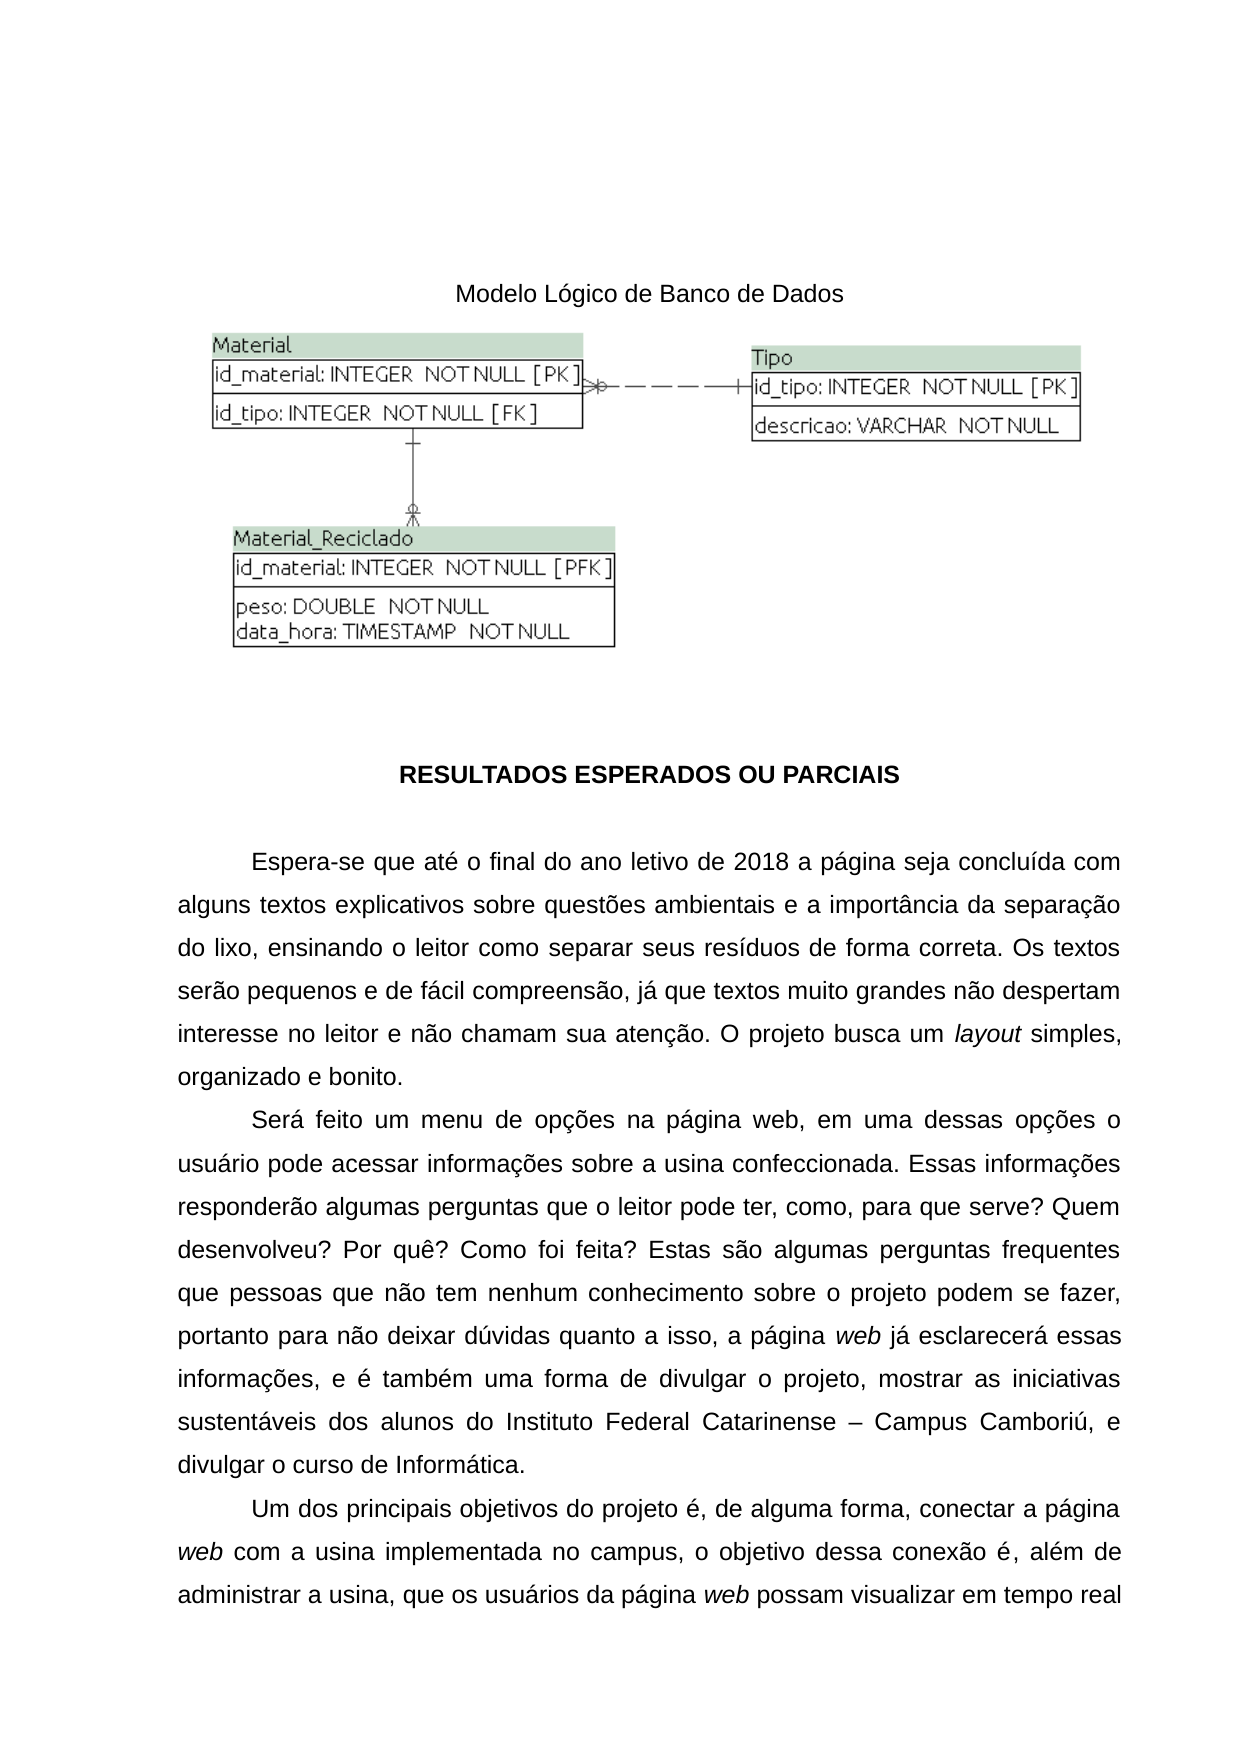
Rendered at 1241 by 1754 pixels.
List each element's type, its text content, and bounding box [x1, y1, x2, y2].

text Será feito um menu de opções na página web, em uma dessas opções o usuário pode acessar informações sobre a usina confeccionada. Essas informações responderão algumas perguntas que o leitor pode ter, como, para que serve? Quem desenvolveu? Por quê? Como foi feita? Estas são algumas perguntas frequentes que pessoas que não tem nenhum conhecimento sobre o projeto podem se fazer, portanto para não deixar dúvidas quanto a isso, a página web já esclarecerá essas informações, e é também uma forma de divulgar o projeto, mostrar as iniciativas sustentáveis dos alunos do Instituto Federal Catarinense – Campus Camboriú, e divulgar o curso de Informática. [177, 1105, 1122, 1479]
text Espera-se que até o final do ano letivo de 2018 a página seja concluída com alguns textos explicativos sobre questões ambientais e a importância da separação do lixo, ensinando o leitor como separar seus resíduos de forma correta. Os textos serão pequenos e de fácil compreensão, já que textos muito grandes não despertam interesse no leitor e não chamam sua atenção. O projeto busca um layout simples, organizado e bonito. [177, 847, 1122, 1091]
text RESULTADOS ESPERADOS OU PARCIAIS [177, 760, 1122, 789]
picture [197, 322, 1102, 660]
text Um dos principais objetivos do projeto é, de alguma forma, conectar a página web com a usina implementada no campus, o objetivo dessa conexão é, além de administrar a usina, que os usuários da página web possam visualizar em tempo real [177, 1493, 1122, 1608]
text Modelo Lógico de Banco de Dados [177, 279, 1122, 308]
